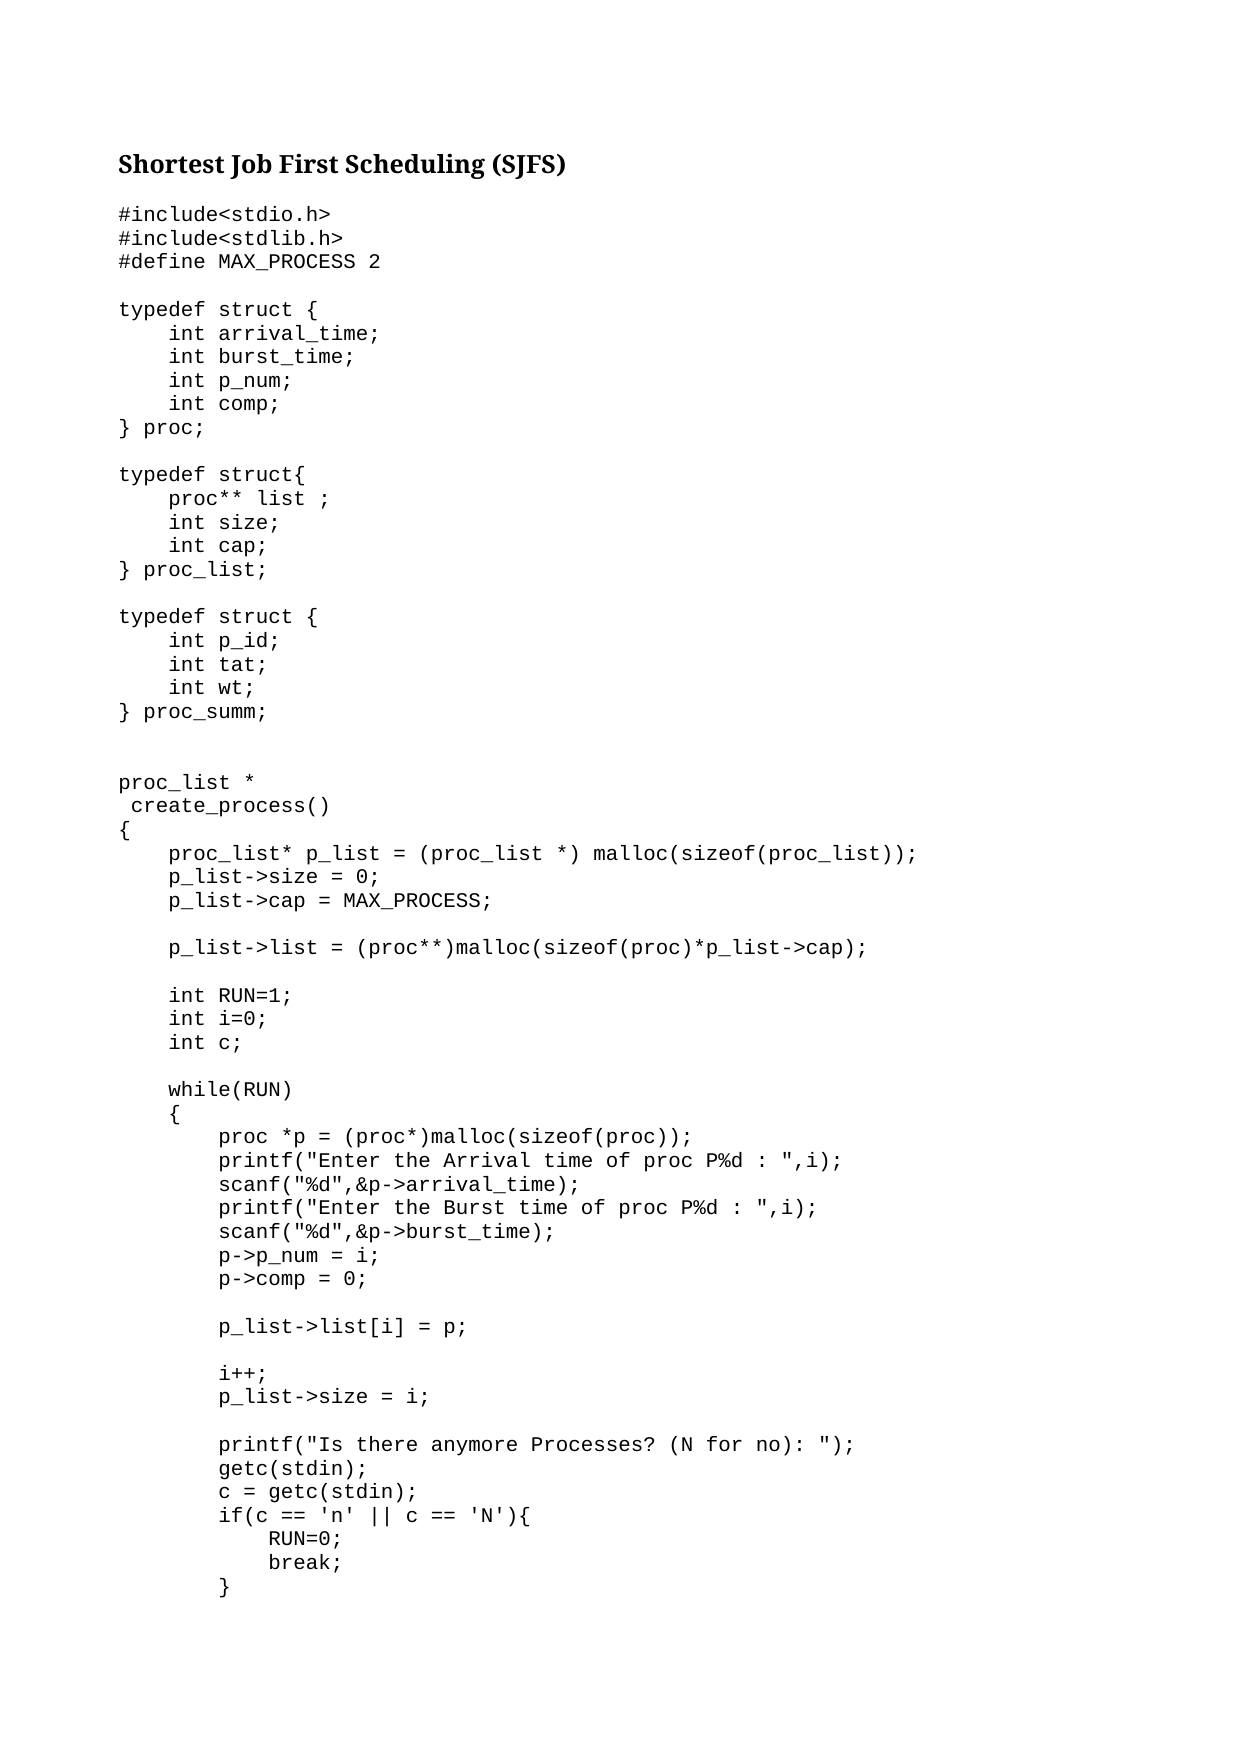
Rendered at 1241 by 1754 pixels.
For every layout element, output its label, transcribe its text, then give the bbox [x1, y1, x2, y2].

text #include<stdio.h> [118, 204, 1122, 228]
text if(c == 'n' || c == 'N'){ [118, 1505, 1122, 1528]
text p_list->cap = MAX_PROCESS; [118, 890, 1122, 914]
text } proc_summ; [118, 701, 1122, 724]
text scanf("%d",&p->arrival_time); [118, 1174, 1122, 1197]
text int p_num; [118, 370, 1122, 393]
text { [118, 1103, 1122, 1126]
text int wt; [118, 677, 1122, 701]
text typedef struct{ [118, 464, 1122, 488]
text proc_list * [118, 772, 1122, 795]
text int comp; [118, 393, 1122, 417]
text printf("Is there anymore Processes? (N for no): "); [118, 1434, 1122, 1457]
text p->p_num = i; [118, 1245, 1122, 1268]
text int size; [118, 512, 1122, 535]
text int c; [118, 1032, 1122, 1056]
text printf("Enter the Burst time of proc P%d : ",i); [118, 1197, 1122, 1221]
text proc** list ; [118, 488, 1122, 512]
text p_list->list[i] = p; [118, 1316, 1122, 1339]
text Shortest Job First Scheduling (SJFS) [118, 147, 1122, 181]
text i++; [118, 1363, 1122, 1387]
text int p_id; [118, 630, 1122, 653]
text } [118, 1576, 1122, 1599]
text int burst_time; [118, 346, 1122, 370]
text p_list->size = 0; [118, 866, 1122, 890]
text typedef struct { [118, 299, 1122, 322]
text int tat; [118, 653, 1122, 677]
text p_list->list = (proc**)malloc(sizeof(proc)*p_list->cap); [118, 937, 1122, 961]
text typedef struct { [118, 606, 1122, 630]
text create_process() [118, 795, 1122, 819]
text #include<stdlib.h> [118, 228, 1122, 252]
text scanf("%d",&p->burst_time); [118, 1221, 1122, 1245]
text RUN=0; [118, 1528, 1122, 1552]
text int i=0; [118, 1008, 1122, 1032]
text int arrival_time; [118, 322, 1122, 346]
text int RUN=1; [118, 984, 1122, 1008]
text getc(stdin); [118, 1457, 1122, 1481]
text } proc; [118, 417, 1122, 441]
text proc_list* p_list = (proc_list *) malloc(sizeof(proc_list)); [118, 843, 1122, 866]
text { [118, 819, 1122, 843]
text p_list->size = i; [118, 1387, 1122, 1410]
text int cap; [118, 535, 1122, 559]
text break; [118, 1552, 1122, 1576]
text #define MAX_PROCESS 2 [118, 252, 1122, 275]
text p->comp = 0; [118, 1268, 1122, 1292]
text proc *p = (proc*)malloc(sizeof(proc)); [118, 1126, 1122, 1150]
text printf("Enter the Arrival time of proc P%d : ",i); [118, 1150, 1122, 1174]
text c = getc(stdin); [118, 1481, 1122, 1505]
text } proc_list; [118, 559, 1122, 583]
text while(RUN) [118, 1079, 1122, 1103]
